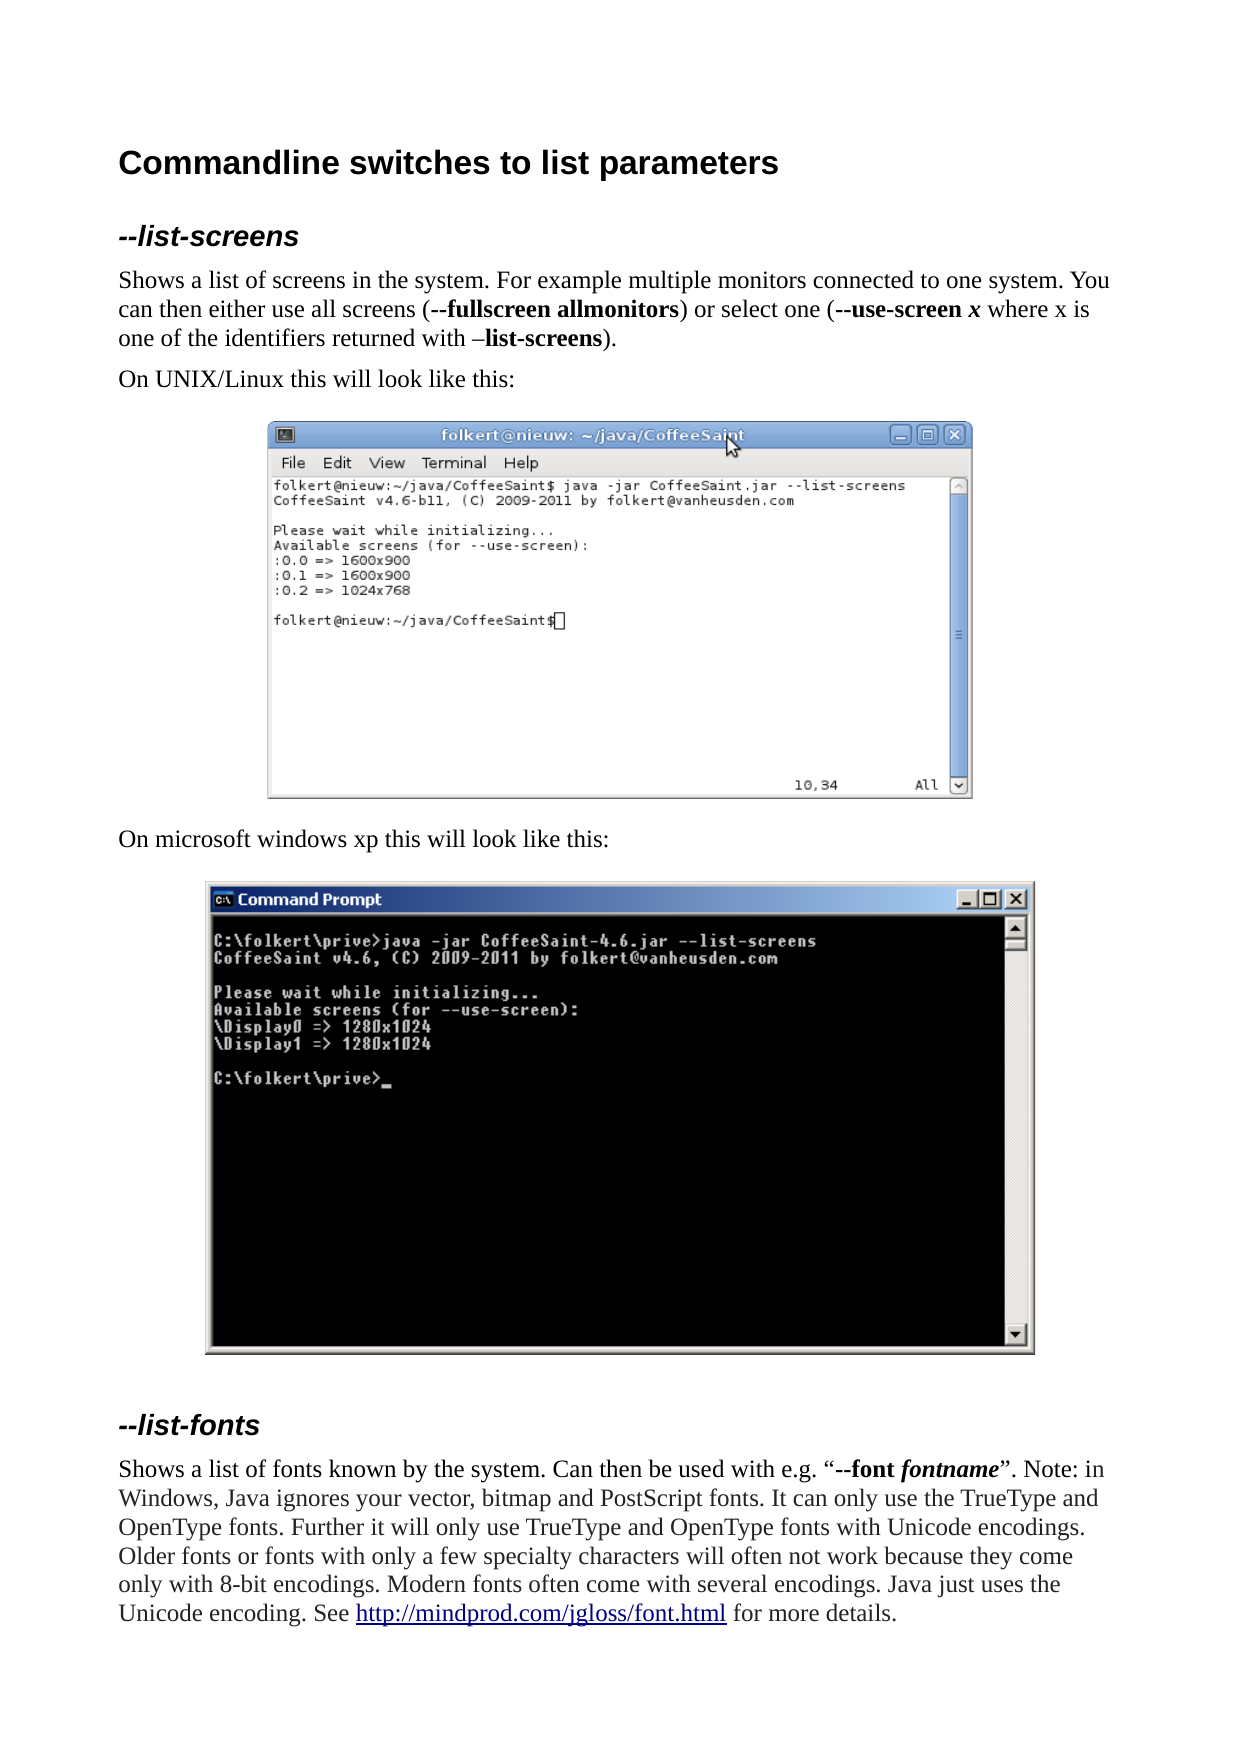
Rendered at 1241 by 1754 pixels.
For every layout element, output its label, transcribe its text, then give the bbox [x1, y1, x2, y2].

subtitle Commandline switches to list parameters [118, 143, 1122, 182]
text On UNIX/Linux this will look like this: [118, 364, 1122, 393]
picture [205, 881, 1035, 1355]
text Shows a list of screens in the system. For example multiple monitors connected to one system. You can then either use all screens (--fullscreen allmonitors) or select one (--use-screen x where x is one of the identifiers returned with –list-screens). [118, 265, 1122, 352]
subtitle --list-screens [118, 219, 1122, 253]
subtitle --list-fonts [118, 1408, 1122, 1442]
picture [267, 421, 973, 799]
text Shows a list of fonts known by the system. Can then be used with e.g. “--font fontname”. Note: in Windows, Java ignores your vector, bitmap and PostScript fonts. It can only use the TrueType and OpenType fonts. Further it will only use TrueType and OpenType fonts with Unicode encodings. Older fonts or fonts with only a few specialty characters will often not work because they come only with 8-bit encodings. Modern fonts often come with several encodings. Java just uses the Unicode encoding. See http://mindprod.com/jgloss/font.html for more details. [118, 1454, 1122, 1627]
text On microsoft windows xp this will look like this: [118, 824, 1122, 853]
